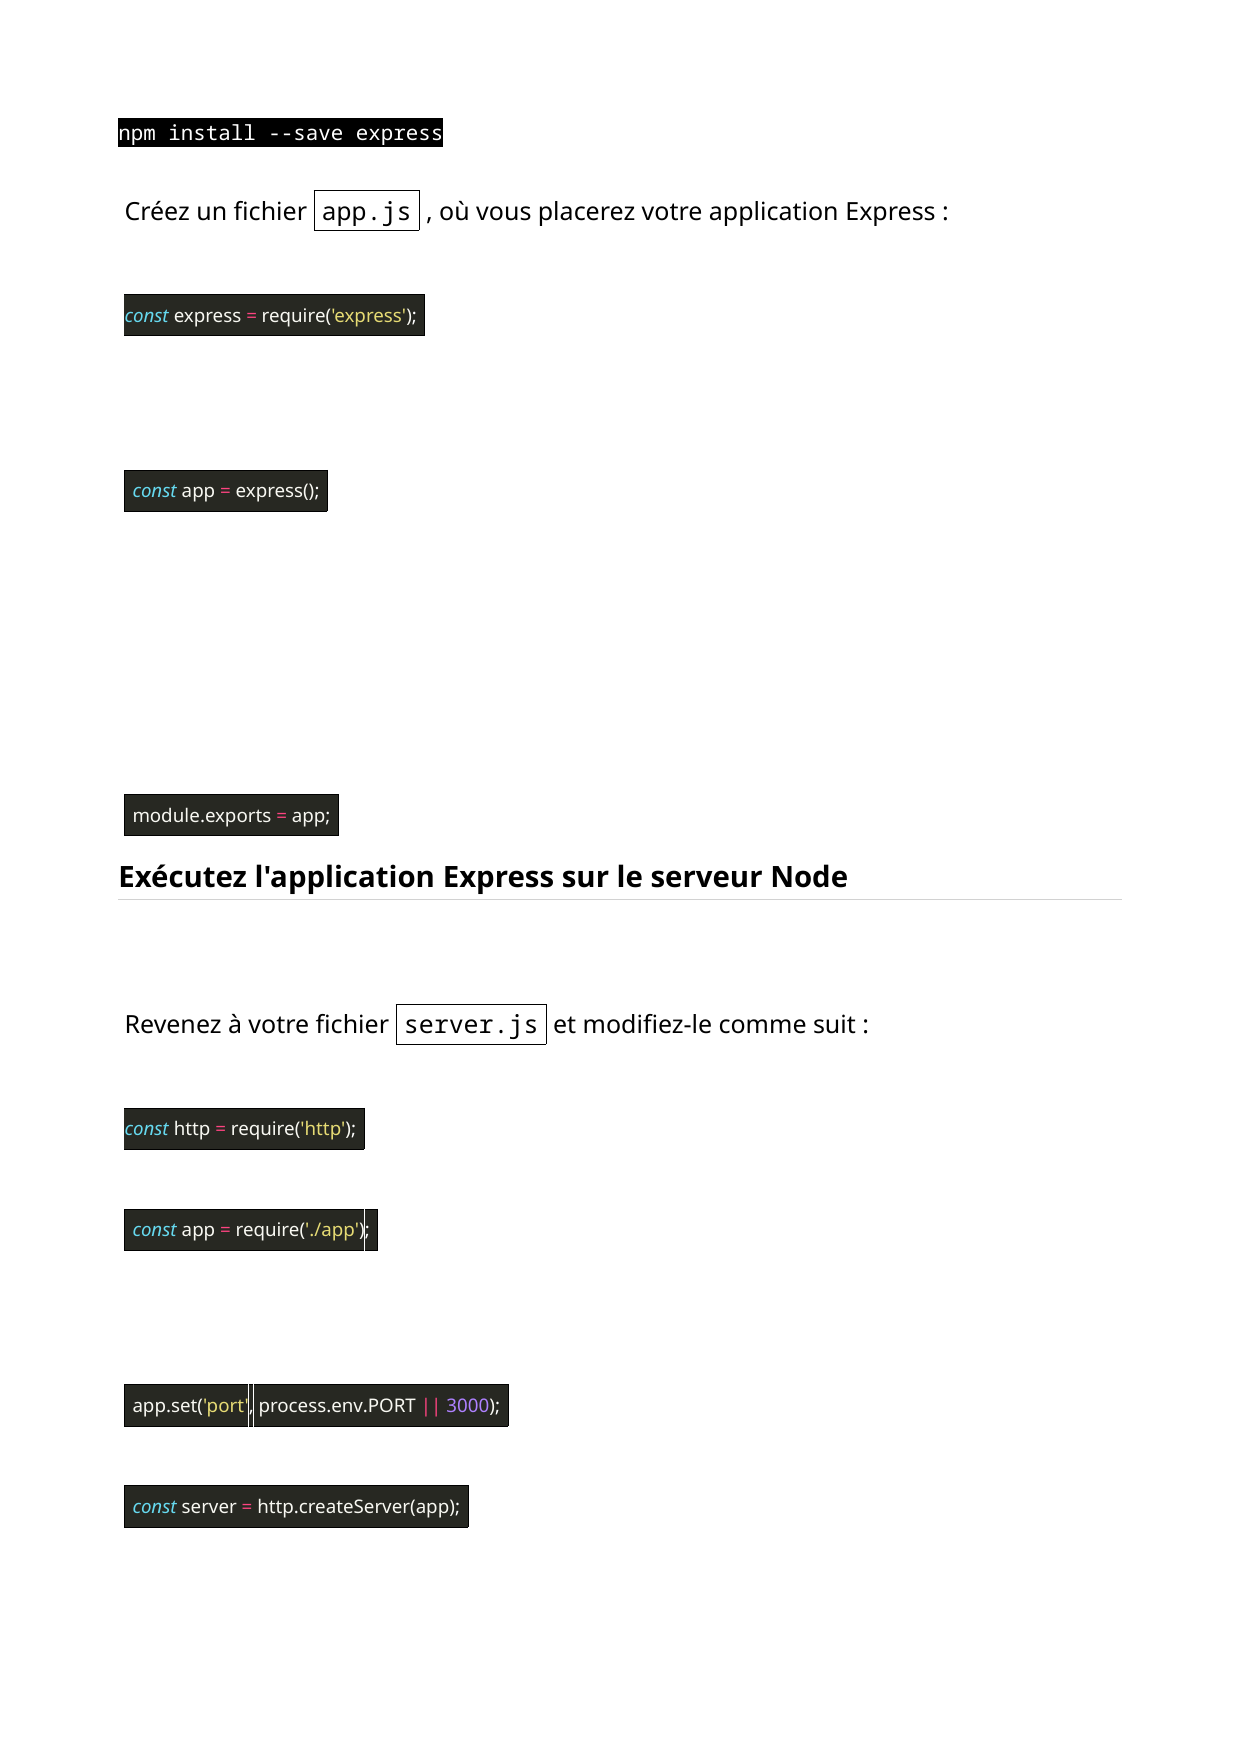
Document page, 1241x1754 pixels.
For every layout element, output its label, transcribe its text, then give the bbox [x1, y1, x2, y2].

text const http = require('http'); [124, 1109, 364, 1149]
text et modifiez-le comme suit : [547, 1004, 1116, 1044]
text npm install --save express [118, 118, 1122, 147]
text [425, 294, 1111, 336]
text [339, 794, 1111, 836]
text const app = express(); [125, 471, 327, 511]
text [378, 1209, 1111, 1250]
text [365, 1108, 1111, 1149]
text [328, 470, 1111, 511]
text [509, 1384, 1111, 1426]
text , où vous placerez votre application Express : [420, 190, 1116, 230]
text Créez un fichier [124, 190, 314, 230]
text app.set('port', process.env.PORT || 3000); [125, 1385, 508, 1426]
text server.js [397, 1005, 546, 1044]
text Revenez à votre fichier [124, 1004, 396, 1044]
text [469, 1485, 1111, 1527]
text const express = require('express'); [124, 295, 424, 335]
subtitle Exécutez l'application Express sur le serveur Node [118, 856, 1122, 899]
text module.exports = app; [125, 795, 338, 835]
text const app = require('./app'); [125, 1210, 377, 1250]
text app.js [315, 191, 419, 230]
text const server = http.createServer(app); [125, 1486, 468, 1527]
